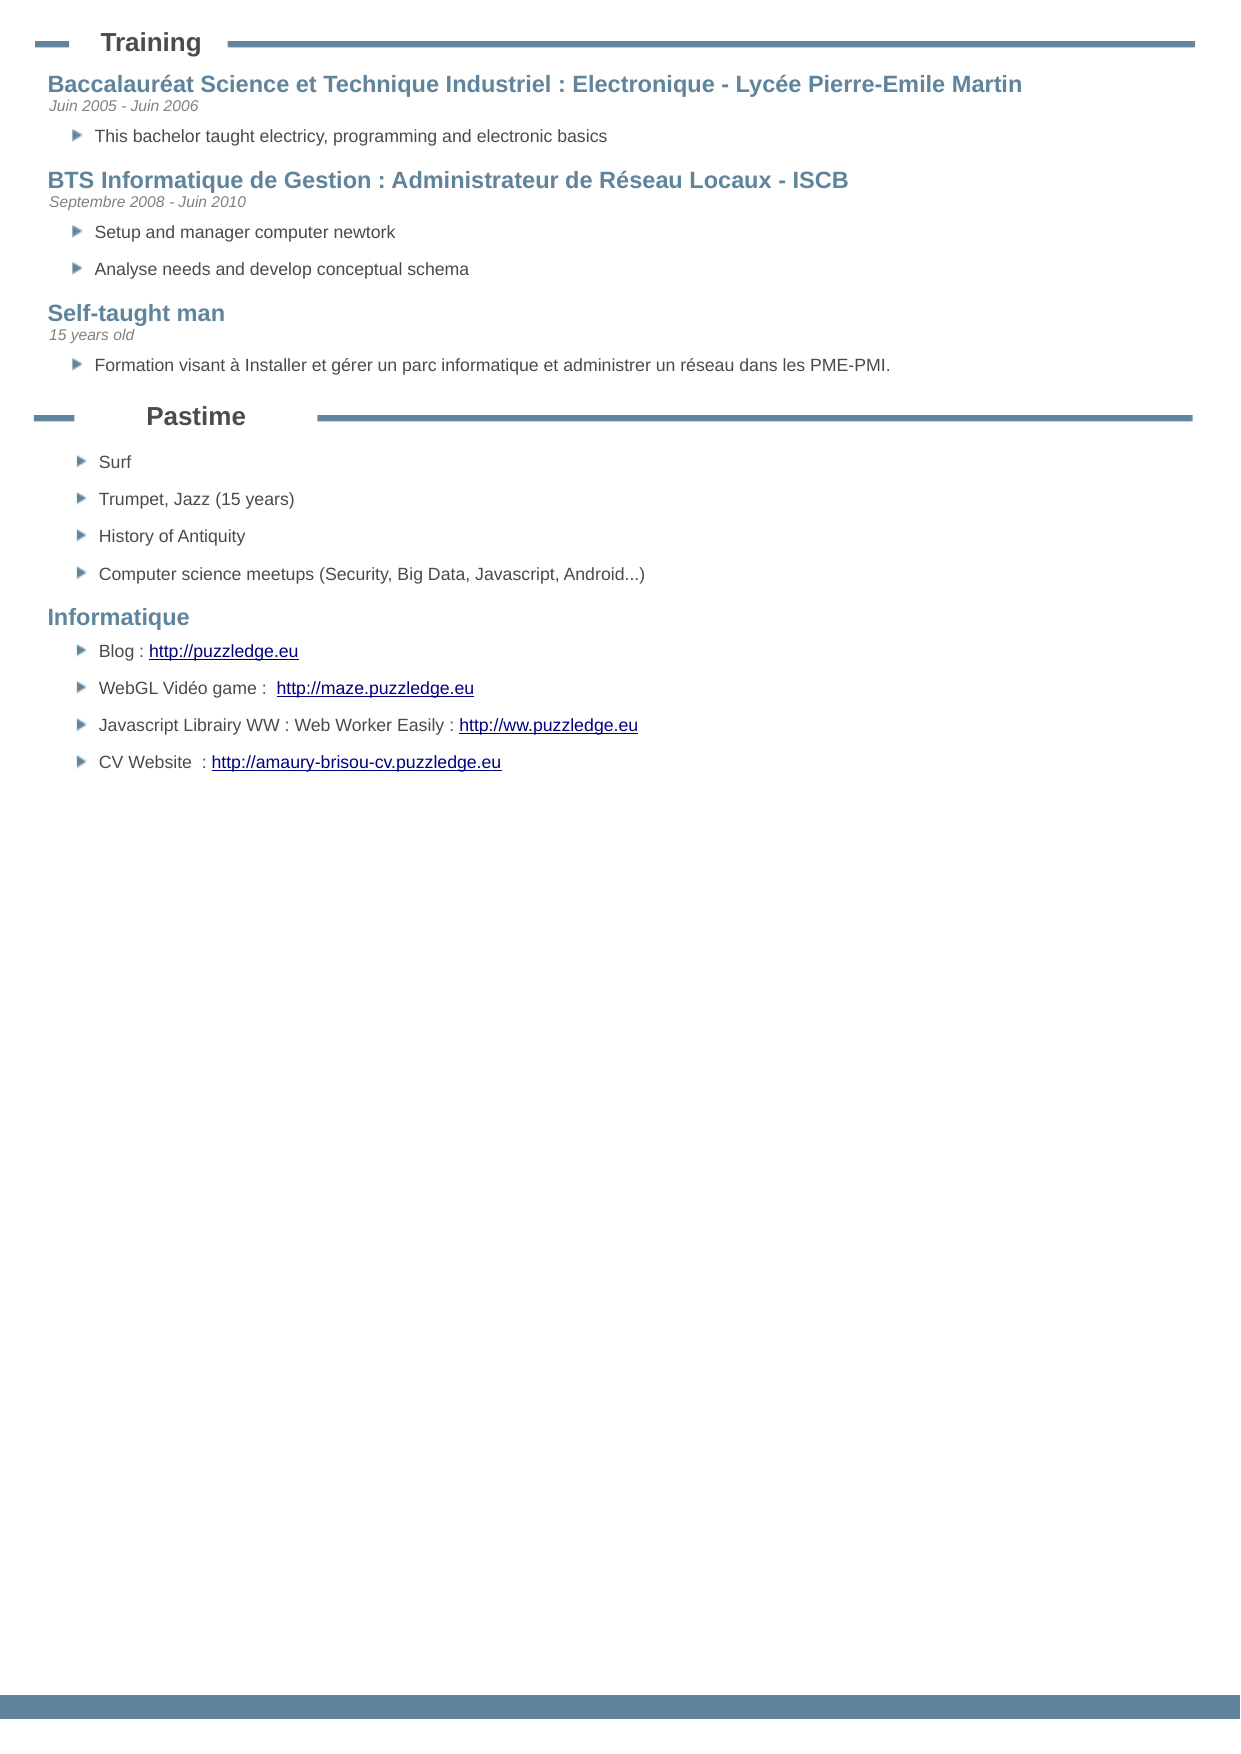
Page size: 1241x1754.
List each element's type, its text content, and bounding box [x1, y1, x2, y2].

picture [76, 718, 99, 732]
picture [72, 358, 95, 371]
title Baccalauréat Science et Technique Industriel : Electronique - Lycée Pierre-Emile Martin [47, 70, 1240, 97]
text Trumpet, Jazz (15 years) [77, 489, 1240, 509]
text History of Antiquity [77, 526, 1240, 547]
text Setup and manager computer newtork [72, 222, 1207, 242]
table_header Pastime [75, 401, 317, 431]
title Self-taught man [47, 299, 1240, 326]
text This bachelor taught electricy, programming and electronic basics [72, 126, 1207, 146]
text Analyse needs and develop conceptual schema [72, 259, 1207, 279]
picture [76, 492, 99, 505]
title 15 years old [49, 326, 1240, 344]
picture [72, 129, 95, 142]
table_header [34, 425, 74, 431]
picture [227, 41, 1196, 51]
text WebGL Vidéo game : http://maze.puzzledge.eu [77, 678, 1240, 698]
picture [76, 644, 99, 657]
table_header Training [75, 27, 228, 56]
table_header [317, 401, 1240, 431]
picture [76, 755, 99, 769]
title BTS Informatique de Gestion : Administrateur de Réseau Locaux - ISCB [47, 166, 1240, 193]
text Formation visant à Installer et gérer un parc informatique et administrer un réseau dans les PME-PMI. [72, 355, 1207, 375]
text CV Website : http://amaury-brisou-cv.puzzledge.eu [77, 752, 1240, 773]
text Blog : http://puzzledge.eu [77, 641, 1240, 661]
title Juin 2005 - Juin 2006 [49, 97, 1240, 115]
picture [76, 566, 99, 580]
picture [76, 681, 99, 694]
picture [33, 415, 75, 425]
title Septembre 2008 - Juin 2010 [49, 193, 1240, 211]
text Surf [77, 452, 1240, 472]
table_header [34, 401, 74, 415]
table_header [35, 27, 74, 56]
picture [72, 262, 95, 275]
table_header [228, 27, 1240, 56]
text Computer science meetups (Security, Big Data, Javascript, Android...) [77, 563, 1240, 584]
picture [72, 225, 95, 238]
picture [76, 529, 99, 542]
picture [35, 41, 70, 51]
picture [317, 415, 1193, 425]
picture [76, 455, 99, 468]
text Javascript Librairy WW : Web Worker Easily : http://ww.puzzledge.eu [77, 715, 1240, 736]
title Informatique [47, 603, 1240, 630]
